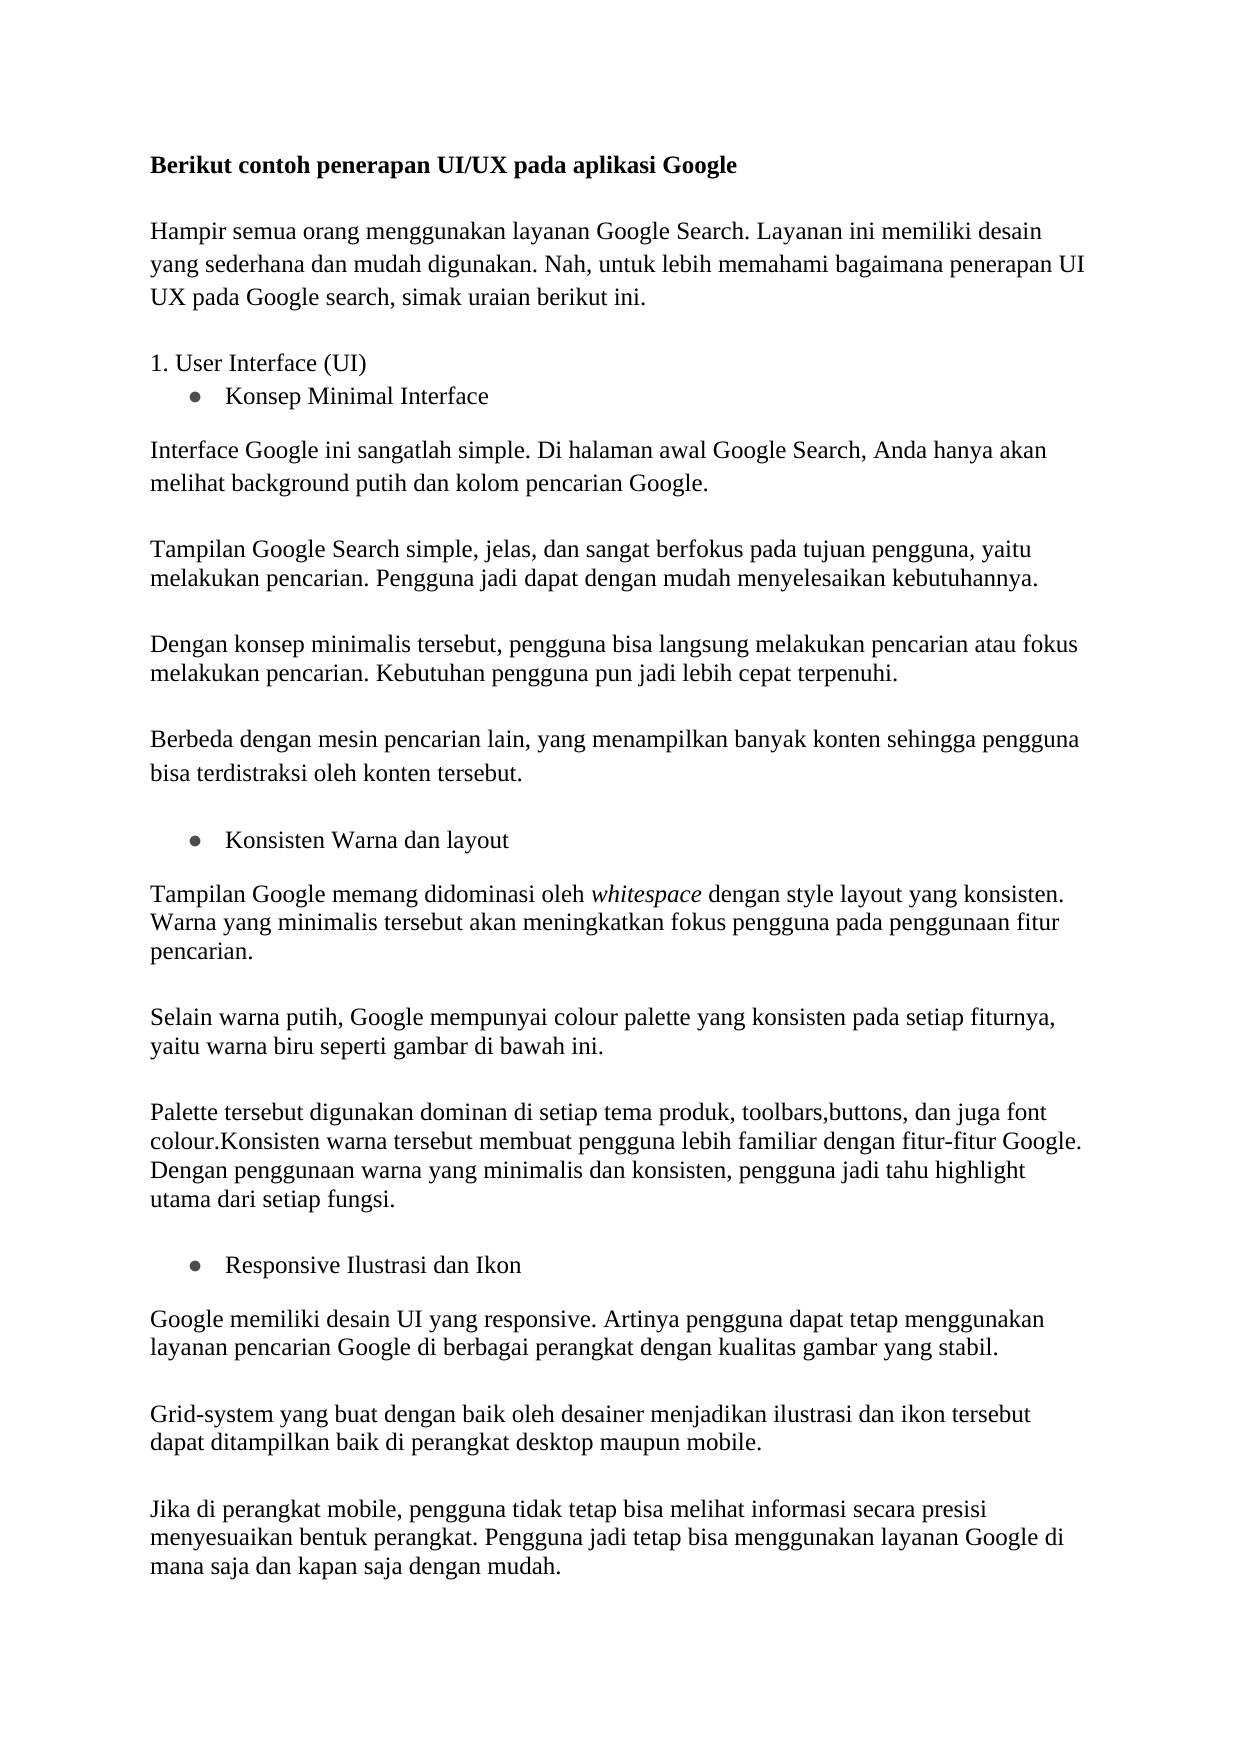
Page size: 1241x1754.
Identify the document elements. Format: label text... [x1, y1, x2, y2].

list Konsisten Warna dan layout [187, 825, 1090, 854]
list Responsive Ilustrasi dan Ikon [187, 1250, 1090, 1279]
text Berikut contoh penerapan UI/UX pada aplikasi Google [150, 150, 1090, 179]
text Selain warna putih, Google mempunyai colour palette yang konsisten pada setiap fiturnya, yaitu warna biru seperti gambar di bawah ini. [150, 1002, 1090, 1060]
list Konsep Minimal Interface [187, 381, 1090, 410]
text Jika di perangkat mobile, pengguna tidak tetap bisa melihat informasi secara presisi menyesuaikan bentuk perangkat. Pengguna jadi tetap bisa menggunakan layanan Google di mana saja dan kapan saja dengan mudah. [150, 1494, 1090, 1580]
text Dengan konsep minimalis tersebut, pengguna bisa langsung melakukan pencarian atau fokus melakukan pencarian. Kebutuhan pengguna pun jadi lebih cepat terpenuhi. [150, 629, 1090, 686]
text Tampilan Google memang didominasi oleh whitespace dengan style layout yang konsisten. Warna yang minimalis tersebut akan meningkatkan fokus pengguna pada penggunaan fitur pencarian. [150, 879, 1090, 965]
text Google memiliki desain UI yang responsive. Artinya pengguna dapat tetap menggunakan layanan pencarian Google di berbagai perangkat dengan kualitas gambar yang stabil. [150, 1304, 1090, 1361]
text Grid-system yang buat dengan baik oleh desainer menjadikan ilustrasi dan ikon tersebut dapat ditampilkan baik di perangkat desktop maupun mobile. [150, 1399, 1090, 1456]
text Interface Google ini sangatlah simple. Di halaman awal Google Search, Anda hanya akan melihat background putih dan kolom pencarian Google. [150, 435, 1090, 497]
text 1. User Interface (UI) [150, 348, 1090, 377]
text Berbeda dengan mesin pencarian lain, yang menampilkan banyak konten sehingga pengguna bisa terdistraksi oleh konten tersebut. [150, 724, 1090, 787]
text Hampir semua orang menggunakan layanan Google Search. Layanan ini memiliki desain yang sederhana dan mudah digunakan. Nah, untuk lebih memahami bagaimana penerapan UI UX pada Google search, simak uraian berikut ini. [150, 216, 1090, 311]
text Palette tersebut digunakan dominan di setiap tema produk, toolbars,buttons, dan juga font colour.Konsisten warna tersebut membuat pengguna lebih familiar dengan fitur-fitur Google. Dengan penggunaan warna yang minimalis dan konsisten, pengguna jadi tahu highlight utama dari setiap fungsi. [150, 1097, 1090, 1212]
text Tampilan Google Search simple, jelas, dan sangat berfokus pada tujuan pengguna, yaitu melakukan pencarian. Pengguna jadi dapat dengan mudah menyelesaikan kebutuhannya. [150, 534, 1090, 591]
